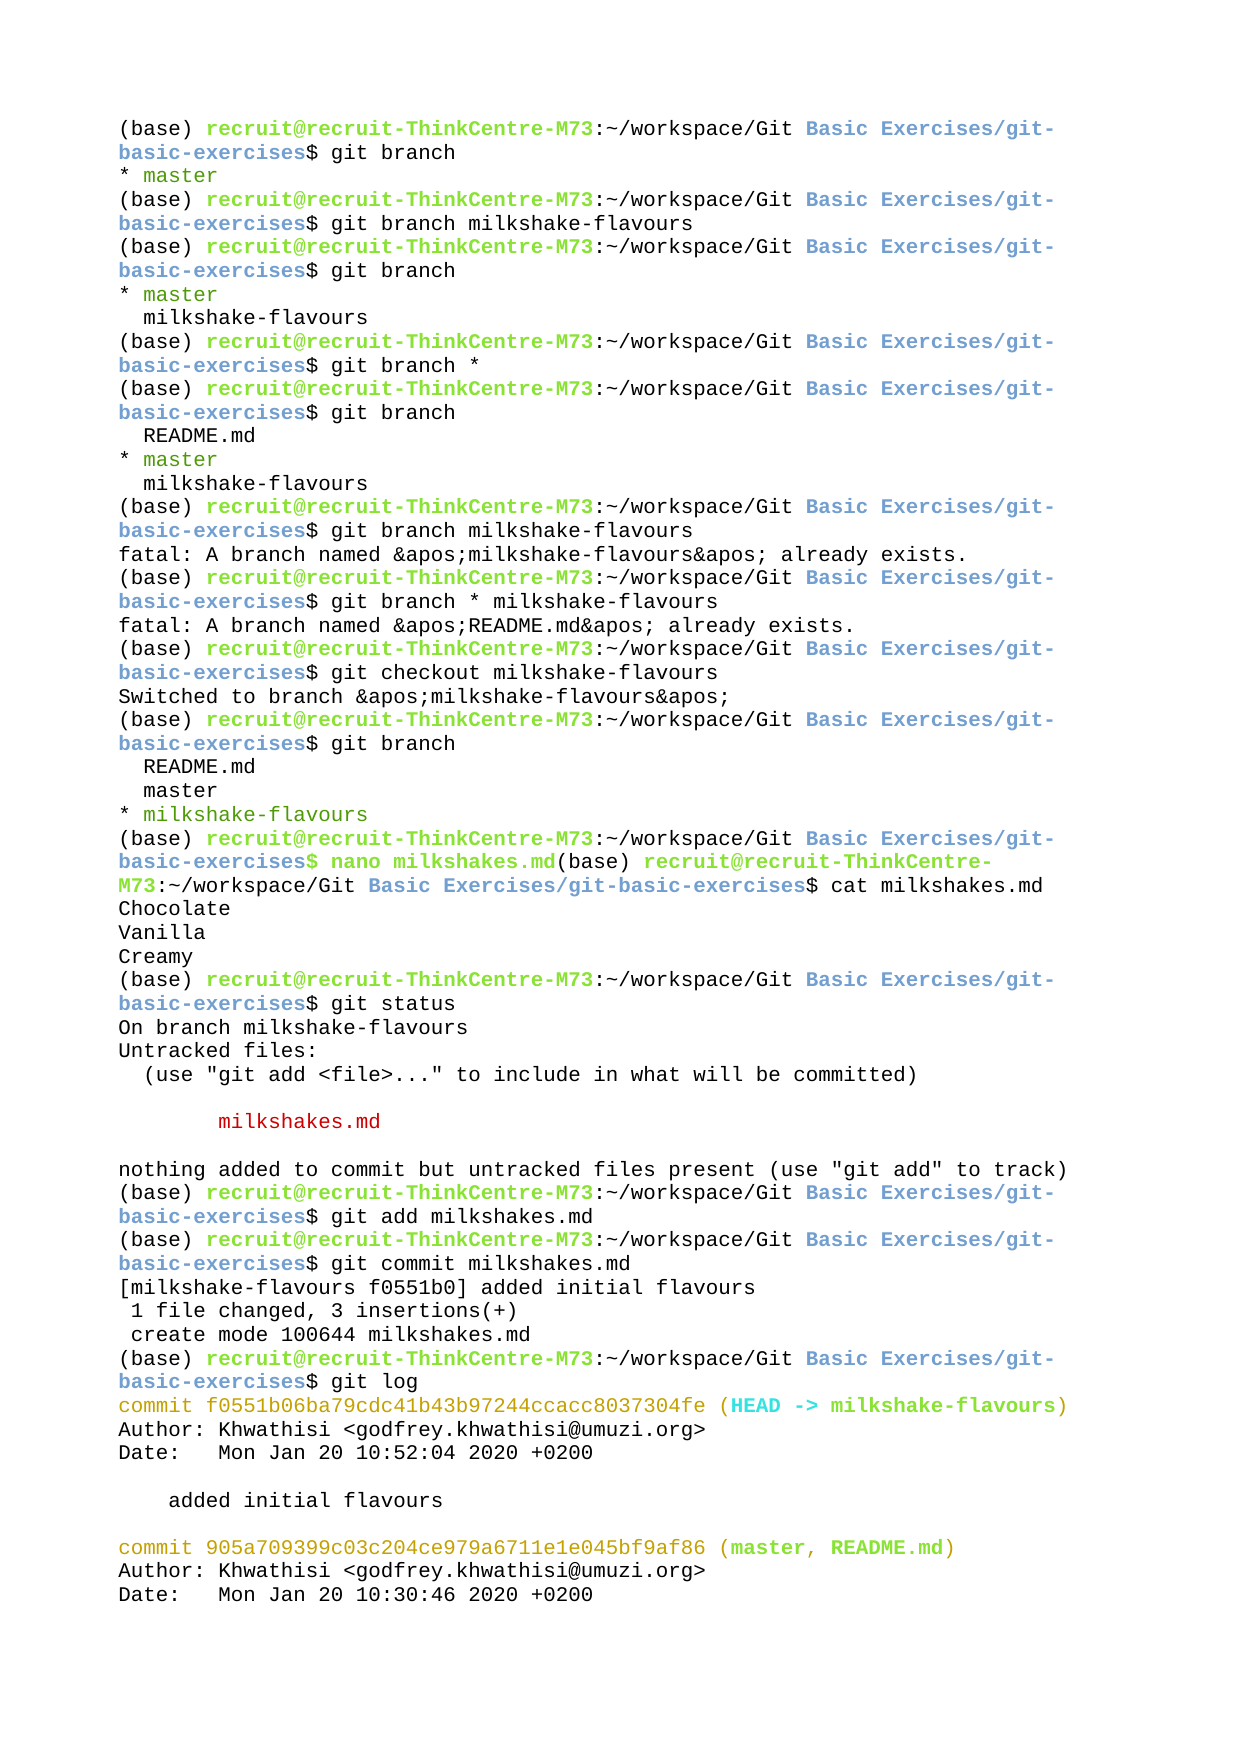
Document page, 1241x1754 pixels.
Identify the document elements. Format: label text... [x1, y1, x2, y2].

text Chocolate [118, 898, 1122, 922]
text * master [118, 449, 1122, 473]
text milkshake-flavours [118, 307, 1122, 331]
text * master [118, 284, 1122, 307]
text README.md [118, 426, 1122, 449]
text (base) recruit@recruit-ThinkCentre-M73:~/workspace/Git Basic Exercises/git-basic-exercises$ git branch [118, 118, 1122, 165]
text (base) recruit@recruit-ThinkCentre-M73:~/workspace/Git Basic Exercises/git-basic-exercises$ git branch [118, 236, 1122, 284]
text Creamy [118, 946, 1122, 969]
text Vanilla [118, 922, 1122, 946]
text master [118, 780, 1122, 804]
text 1 file changed, 3 insertions(+) [118, 1300, 1122, 1324]
text added initial flavours [118, 1489, 1122, 1513]
text Untracked files: [118, 1040, 1122, 1064]
text Switched to branch &apos;milkshake-flavours&apos; [118, 686, 1122, 709]
text On branch milkshake-flavours [118, 1017, 1122, 1040]
text (base) recruit@recruit-ThinkCentre-M73:~/workspace/Git Basic Exercises/git-basic-exercises$ git branch [118, 709, 1122, 757]
text milkshake-flavours [118, 473, 1122, 496]
text milkshakes.md [118, 1111, 1122, 1135]
text (base) recruit@recruit-ThinkCentre-M73:~/workspace/Git Basic Exercises/git-basic-exercises$ git branch * milkshake-flavours [118, 567, 1122, 615]
text Author: Khwathisi <godfrey.khwathisi@umuzi.org> [118, 1561, 1122, 1584]
text (base) recruit@recruit-ThinkCentre-M73:~/workspace/Git Basic Exercises/git-basic-exercises$ nano milkshakes.md(base) recruit@recruit-ThinkCentre-M73:~/workspace/Git Basic Exercises/git-basic-exercises$ cat milkshakes.md [118, 827, 1122, 898]
text commit 905a709399c03c204ce979a6711e1e045bf9af86 (master, README.md) [118, 1537, 1122, 1561]
text * milkshake-flavours [118, 804, 1122, 827]
text Date: Mon Jan 20 10:52:04 2020 +0200 [118, 1442, 1122, 1466]
text * master [118, 165, 1122, 189]
text README.md [118, 757, 1122, 780]
text (base) recruit@recruit-ThinkCentre-M73:~/workspace/Git Basic Exercises/git-basic-exercises$ git checkout milkshake-flavours [118, 638, 1122, 686]
text (base) recruit@recruit-ThinkCentre-M73:~/workspace/Git Basic Exercises/git-basic-exercises$ git status [118, 969, 1122, 1017]
text fatal: A branch named &apos;milkshake-flavours&apos; already exists. [118, 544, 1122, 567]
text (base) recruit@recruit-ThinkCentre-M73:~/workspace/Git Basic Exercises/git-basic-exercises$ git branch * [118, 331, 1122, 378]
text (base) recruit@recruit-ThinkCentre-M73:~/workspace/Git Basic Exercises/git-basic-exercises$ git branch milkshake-flavours [118, 496, 1122, 544]
text (base) recruit@recruit-ThinkCentre-M73:~/workspace/Git Basic Exercises/git-basic-exercises$ git commit milkshakes.md [118, 1229, 1122, 1277]
text fatal: A branch named &apos;README.md&apos; already exists. [118, 615, 1122, 638]
text (base) recruit@recruit-ThinkCentre-M73:~/workspace/Git Basic Exercises/git-basic-exercises$ git branch [118, 378, 1122, 426]
text Author: Khwathisi <godfrey.khwathisi@umuzi.org> [118, 1419, 1122, 1442]
text [milkshake-flavours f0551b0] added initial flavours [118, 1277, 1122, 1300]
text (base) recruit@recruit-ThinkCentre-M73:~/workspace/Git Basic Exercises/git-basic-exercises$ git add milkshakes.md [118, 1182, 1122, 1229]
text create mode 100644 milkshakes.md [118, 1324, 1122, 1348]
text (base) recruit@recruit-ThinkCentre-M73:~/workspace/Git Basic Exercises/git-basic-exercises$ git log [118, 1348, 1122, 1395]
text commit f0551b06ba79cdc41b43b97244ccacc8037304fe (HEAD -> milkshake-flavours) [118, 1395, 1122, 1419]
text (base) recruit@recruit-ThinkCentre-M73:~/workspace/Git Basic Exercises/git-basic-exercises$ git branch milkshake-flavours [118, 189, 1122, 236]
text Date: Mon Jan 20 10:30:46 2020 +0200 [118, 1584, 1122, 1608]
text nothing added to commit but untracked files present (use "git add" to track) [118, 1158, 1122, 1182]
text (use "git add <file>..." to include in what will be committed) [118, 1064, 1122, 1088]
